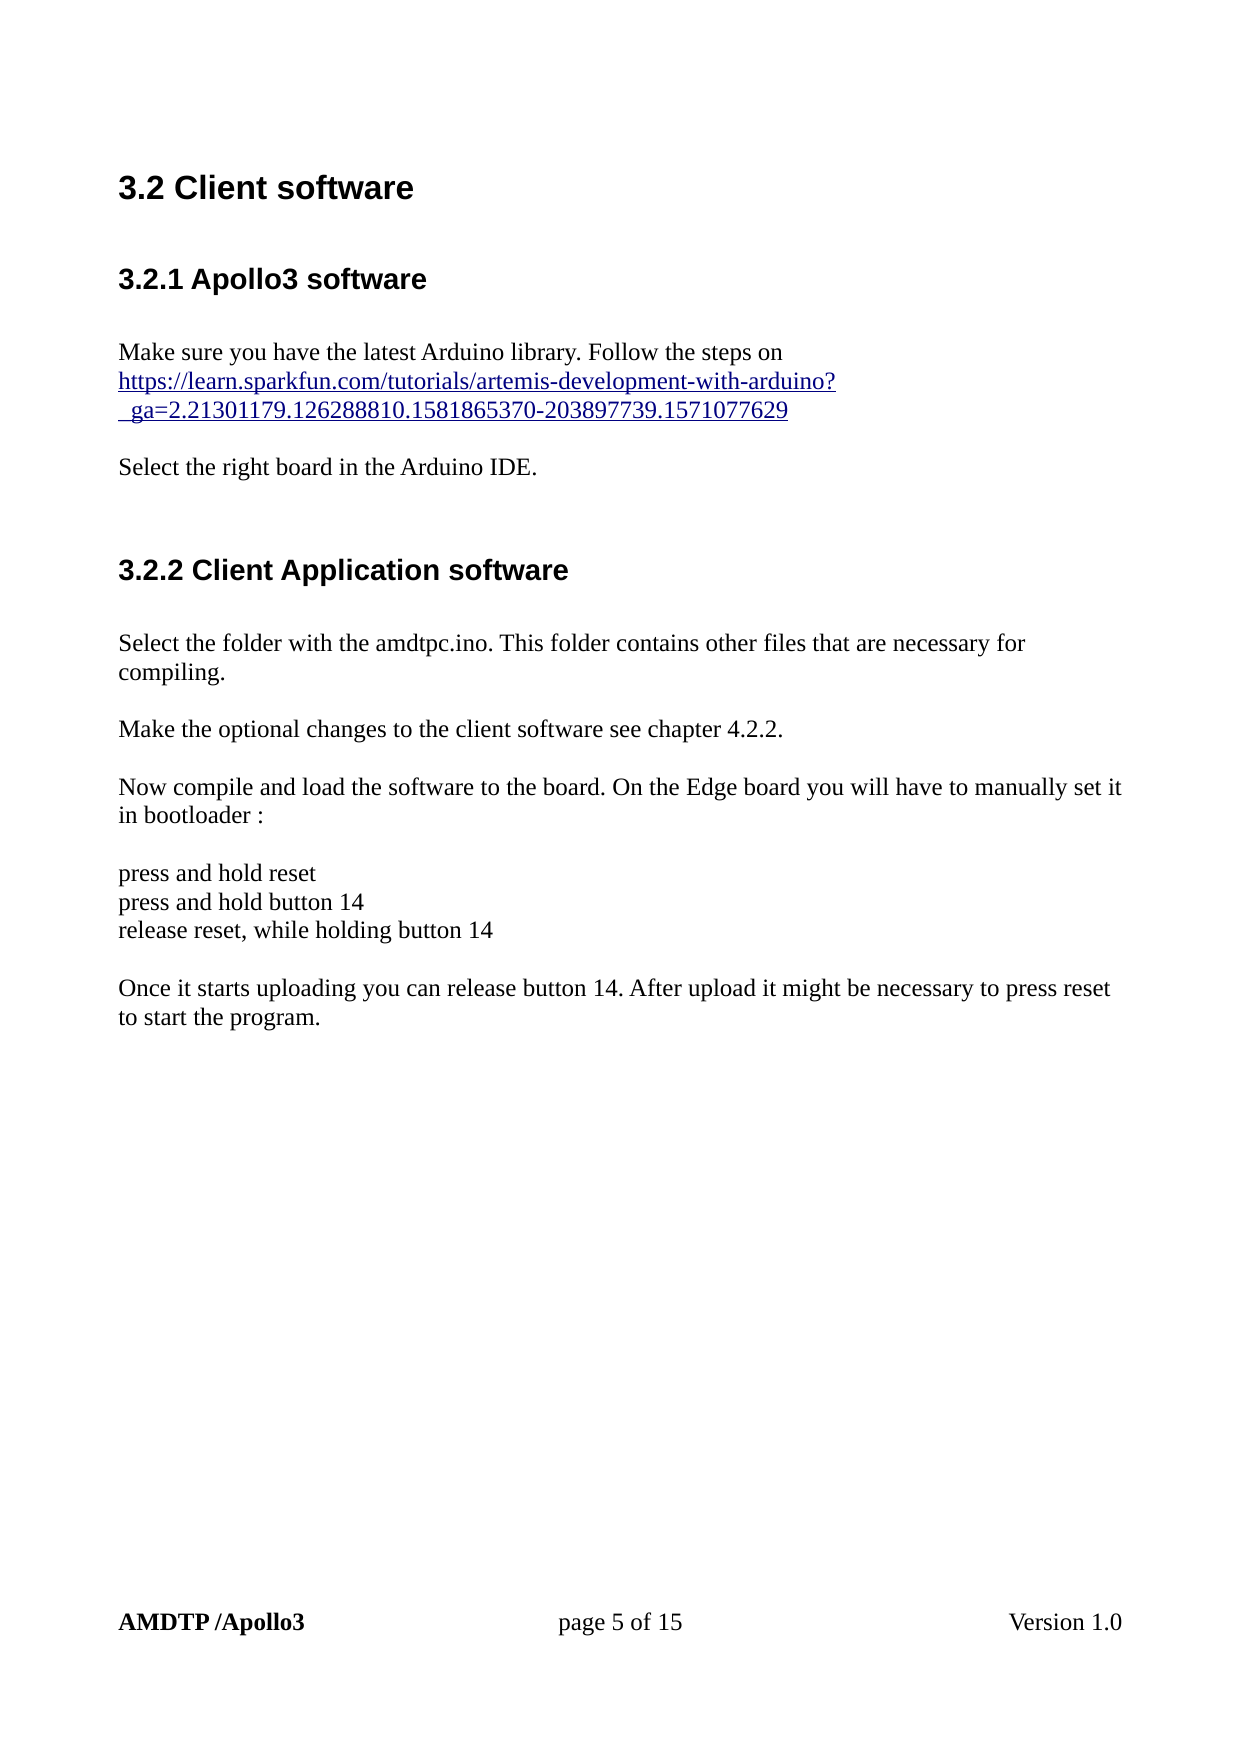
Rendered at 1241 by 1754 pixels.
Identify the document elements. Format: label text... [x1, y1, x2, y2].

subtitle 3.2.1 Apollo3 software [118, 262, 1122, 296]
subtitle 3.2.2 Client Application software [118, 553, 1122, 587]
text release reset, while holding button 14 [118, 916, 1122, 944]
text Select the right board in the Arduino IDE. [118, 452, 1122, 481]
text Now compile and load the software to the board. On the Edge board you will have to manually set it in bootloader : [118, 772, 1122, 829]
text press and hold reset [118, 858, 1122, 887]
text Once it starts uploading you can release button 14. After upload it might be necessary to press reset to start the program. [118, 973, 1122, 1031]
text press and hold button 14 [118, 887, 1122, 916]
subtitle 3.2 Client software [118, 168, 1122, 206]
text Select the folder with the amdtpc.ino. This folder contains other files that are necessary for compiling. [118, 628, 1122, 686]
text Make sure you have the latest Arduino library. Follow the steps on https://learn.sparkfun.com/tutorials/artemis-development-with-arduino?_ga=2.21301179.126288810.1581865370-203897739.1571077629 [118, 337, 1122, 423]
text Make the optional changes to the client software see chapter 4.2.2. [118, 714, 1122, 743]
